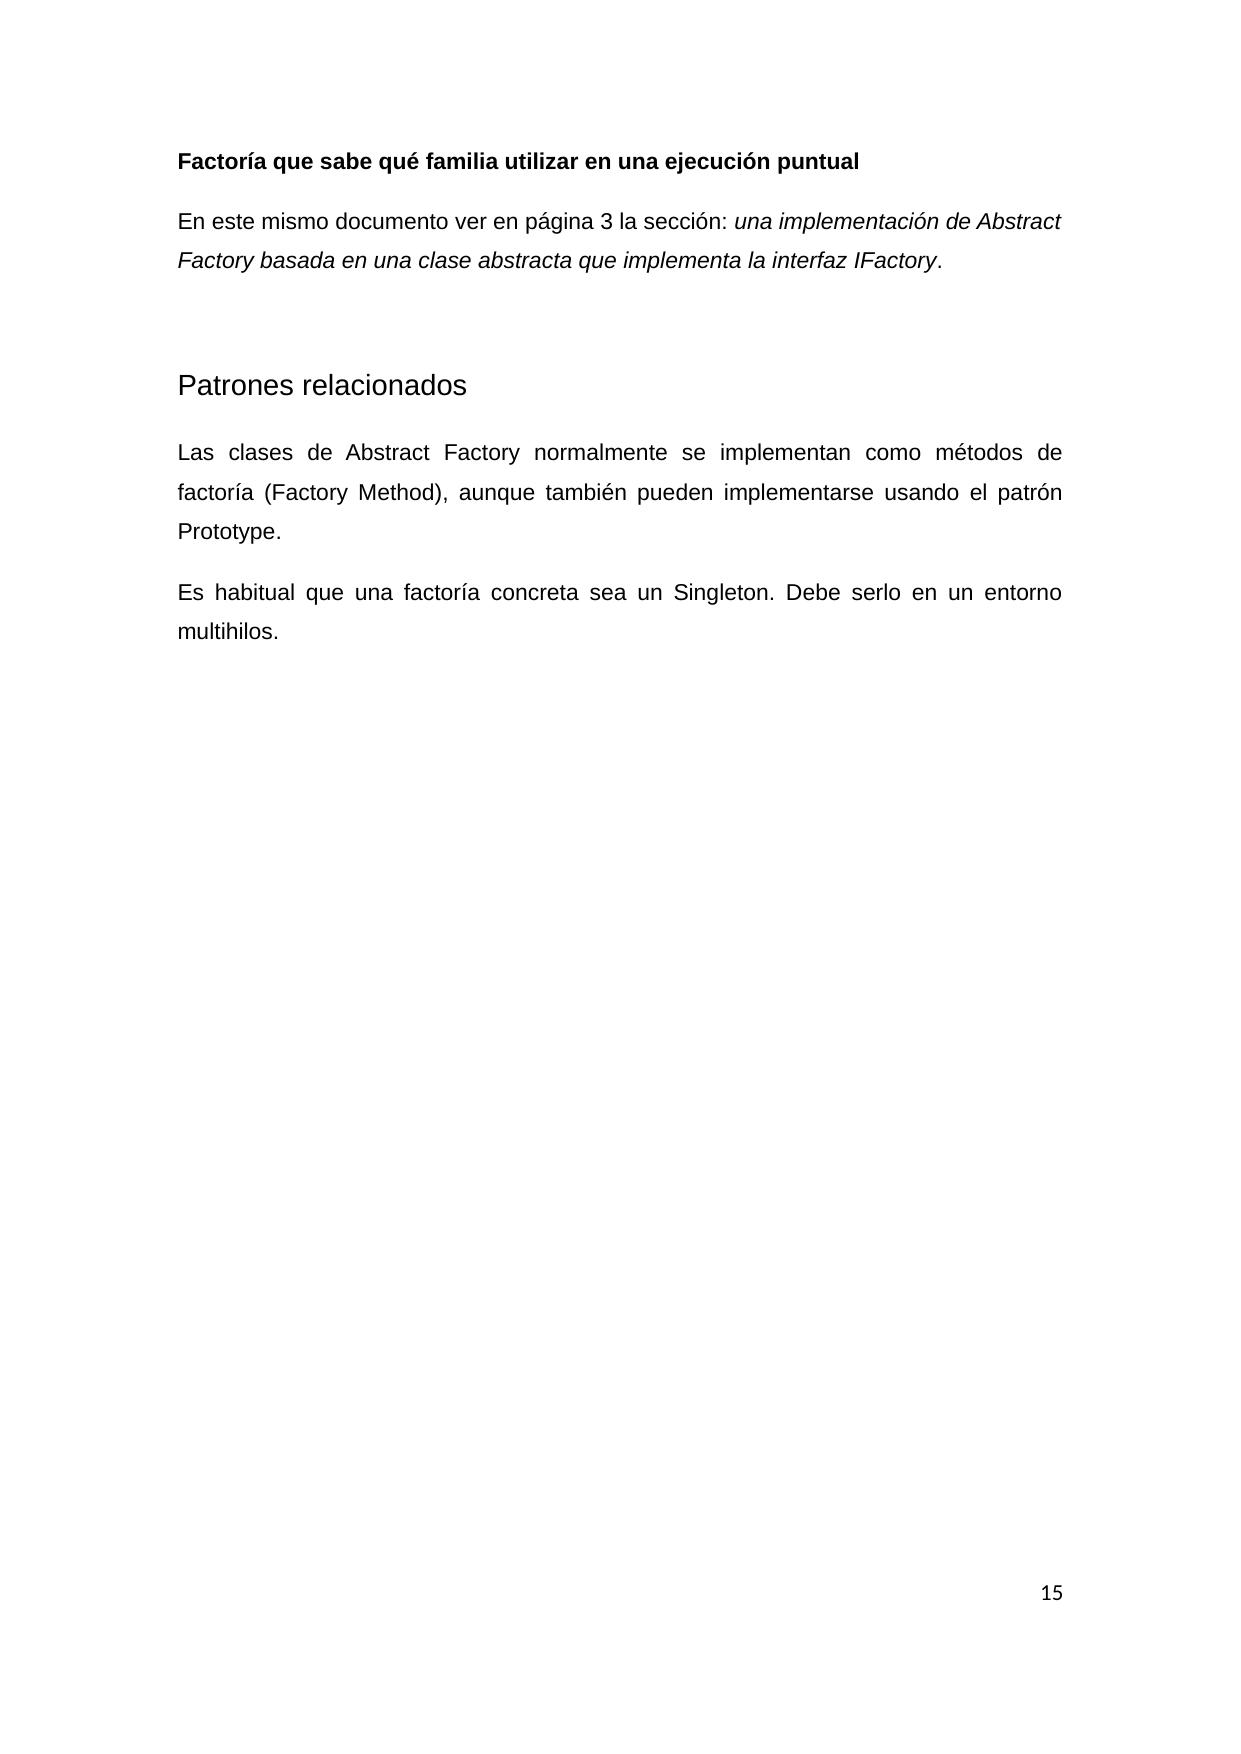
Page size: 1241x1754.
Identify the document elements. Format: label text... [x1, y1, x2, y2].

text Las clases de Abstract Factory normalmente se implementan como métodos de factoría (Factory Method), aunque también pueden implementarse usando el patrón Prototype. [177, 439, 1063, 544]
text Es habitual que una factoría concreta sea un Singleton. Debe serlo en un entorno multihilos. [177, 578, 1063, 644]
text Patrones relacionados [177, 368, 1063, 402]
text Factoría que sabe qué familia utilizar en una ejecución puntual [177, 148, 1063, 174]
text En este mismo documento ver en página 3 la sección: una implementación de Abstract Factory basada en una clase abstracta que implementa la interfaz IFactory. [177, 208, 1063, 274]
